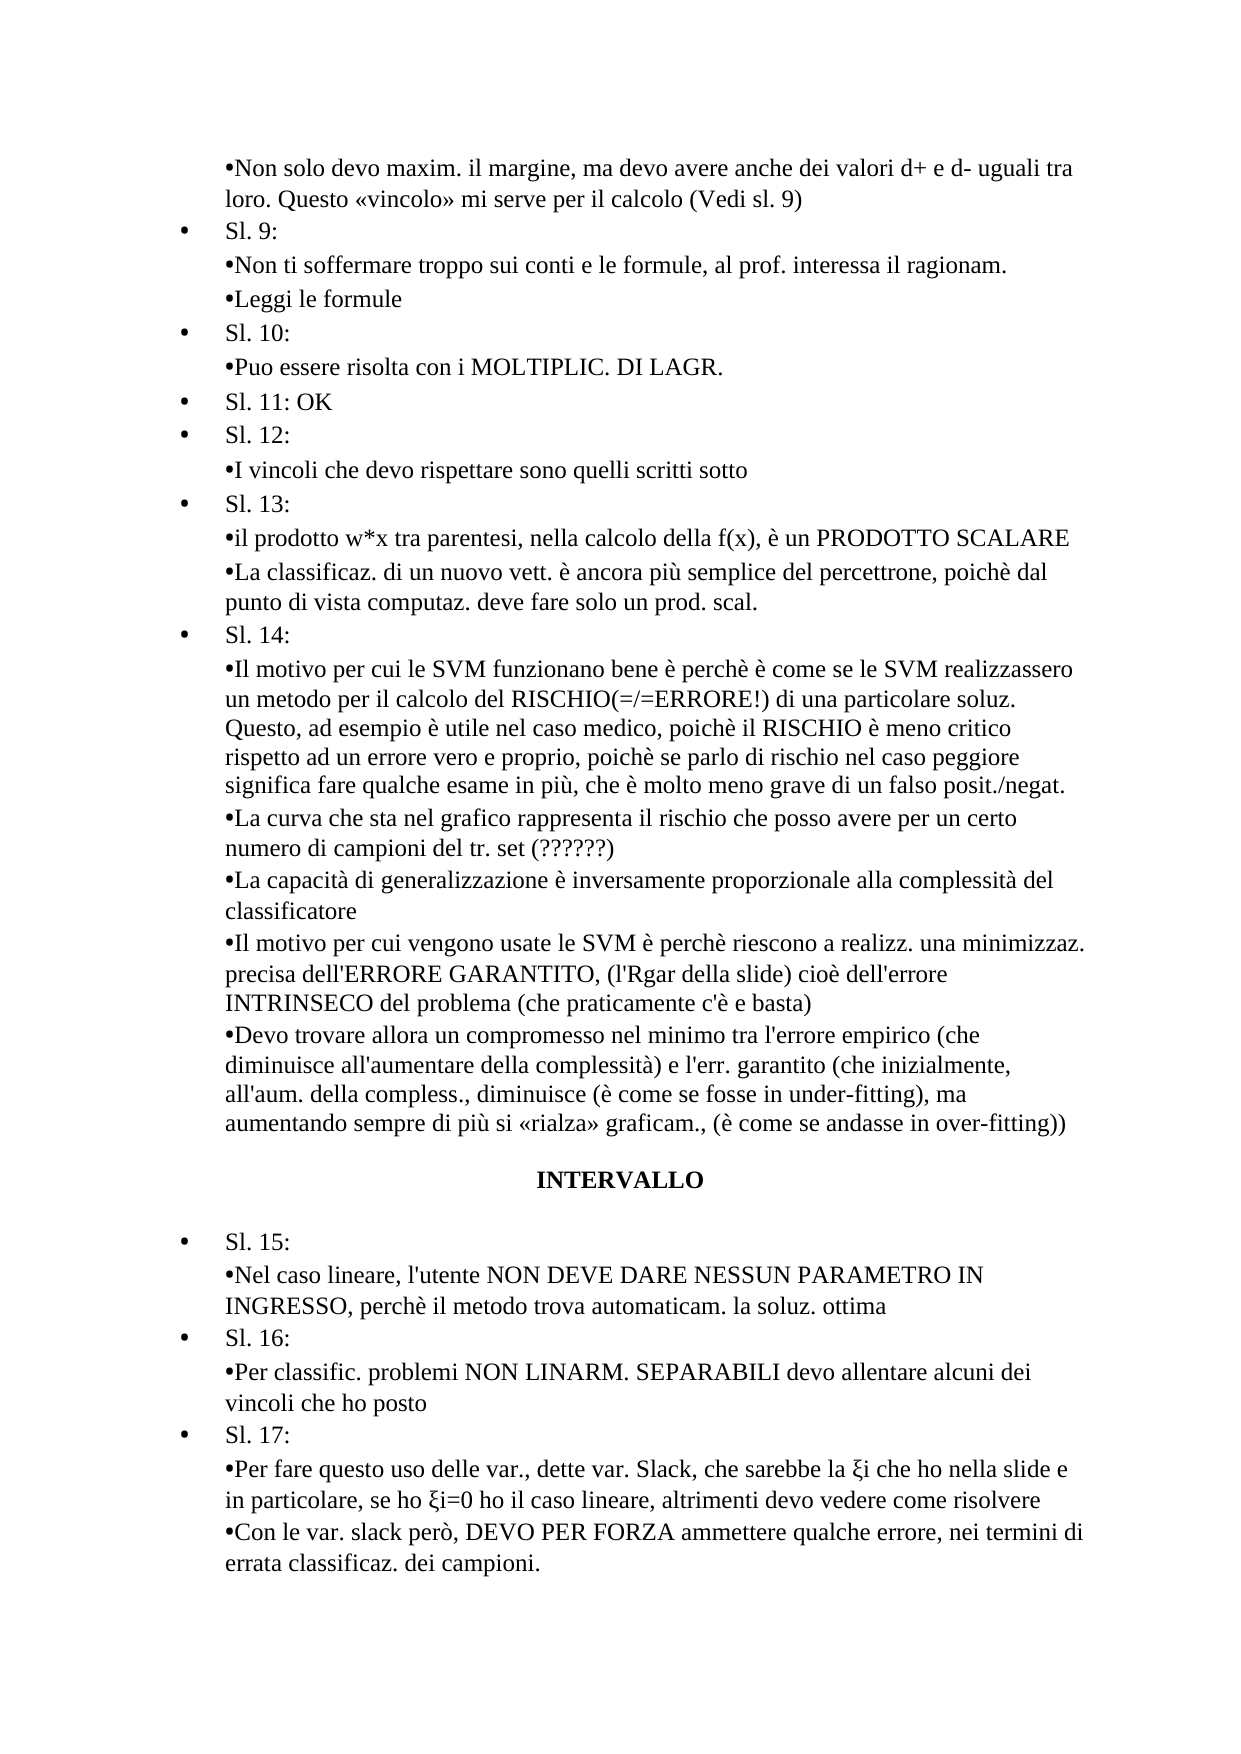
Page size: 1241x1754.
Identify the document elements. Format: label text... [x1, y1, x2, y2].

list Sl. 16: [180, 1320, 1090, 1354]
list Non solo devo maxim. il margine, ma devo avere anche dei valori d+ e d- uguali tra loro. Questo «vincolo» mi serve per il calcolo (Vedi sl. 9) [225, 150, 1090, 213]
list Il motivo per cui le SVM funzionano bene è perchè è come se le SVM realizzassero un metodo per il calcolo del RISCHIO(=/=ERRORE!) di una particolare soluz. Questo, ad esempio è utile nel caso medico, poichè il RISCHIO è meno critico rispetto ad un errore vero e proprio, poichè se parlo di rischio nel caso peggiore significa fare qualche esame in più, che è molto meno grave di un falso posit./negat. [225, 650, 1090, 799]
list Sl. 13: [180, 485, 1090, 519]
list Sl. 11: OK [180, 383, 1090, 417]
list il prodotto w*x tra parentesi, nella calcolo della f(x), è un PRODOTTO SCALARE [225, 519, 1090, 553]
list Devo trovare allora un compromesso nel minimo tra l'errore empirico (che diminuisce all'aumentare della complessità) e l'err. garantito (che inizialmente, all'aum. della compless., diminuisce (è come se fosse in under-fitting), ma aumentando sempre di più si «rialza» graficam., (è come se andasse in over-fitting)) [225, 1017, 1090, 1137]
list Non ti soffermare troppo sui conti e le formule, al prof. interessa il ragionam. [225, 247, 1090, 281]
list Per classific. problemi NON LINARM. SEPARABILI devo allentare alcuni dei vincoli che ho posto [225, 1354, 1090, 1417]
list Sl. 17: [180, 1417, 1090, 1451]
list Puo essere risolta con i MOLTIPLIC. DI LAGR. [225, 349, 1090, 383]
list La curva che sta nel grafico rappresenta il rischio che posso avere per un certo numero di campioni del tr. set (??????) [225, 799, 1090, 862]
list Sl. 14: [180, 616, 1090, 650]
list Sl. 10: [180, 315, 1090, 349]
list La classificaz. di un nuovo vett. è ancora più semplice del percettrone, poichè dal punto di vista computaz. deve fare solo un prod. scal. [225, 553, 1090, 616]
list Leggi le formule [225, 281, 1090, 315]
list Per fare questo uso delle var., dette var. Slack, che sarebbe la ξi che ho nella slide e in particolare, se ho ξi=0 ho il caso lineare, altrimenti devo vedere come risolvere [225, 1451, 1090, 1514]
list Sl. 12: [180, 417, 1090, 451]
list Sl. 9: [180, 213, 1090, 247]
list Sl. 15: [180, 1223, 1090, 1257]
list Con le var. slack però, DEVO PER FORZA ammettere qualche errore, nei termini di errata classificaz. dei campioni. [225, 1514, 1090, 1577]
list Nel caso lineare, l'utente NON DEVE DARE NESSUN PARAMETRO IN INGRESSO, perchè il metodo trova automaticam. la soluz. ottima [225, 1257, 1090, 1320]
list Il motivo per cui vengono usate le SVM è perchè riescono a realizz. una minimizzaz. precisa dell'ERRORE GARANTITO, (l'Rgar della slide) cioè dell'errore INTRINSECO del problema (che praticamente c'è e basta) [225, 925, 1090, 1017]
list I vincoli che devo rispettare sono quelli scritti sotto [225, 451, 1090, 485]
list La capacità di generalizzazione è inversamente proporzionale alla complessità del classificatore [225, 862, 1090, 925]
text INTERVALLO [150, 1166, 1090, 1194]
